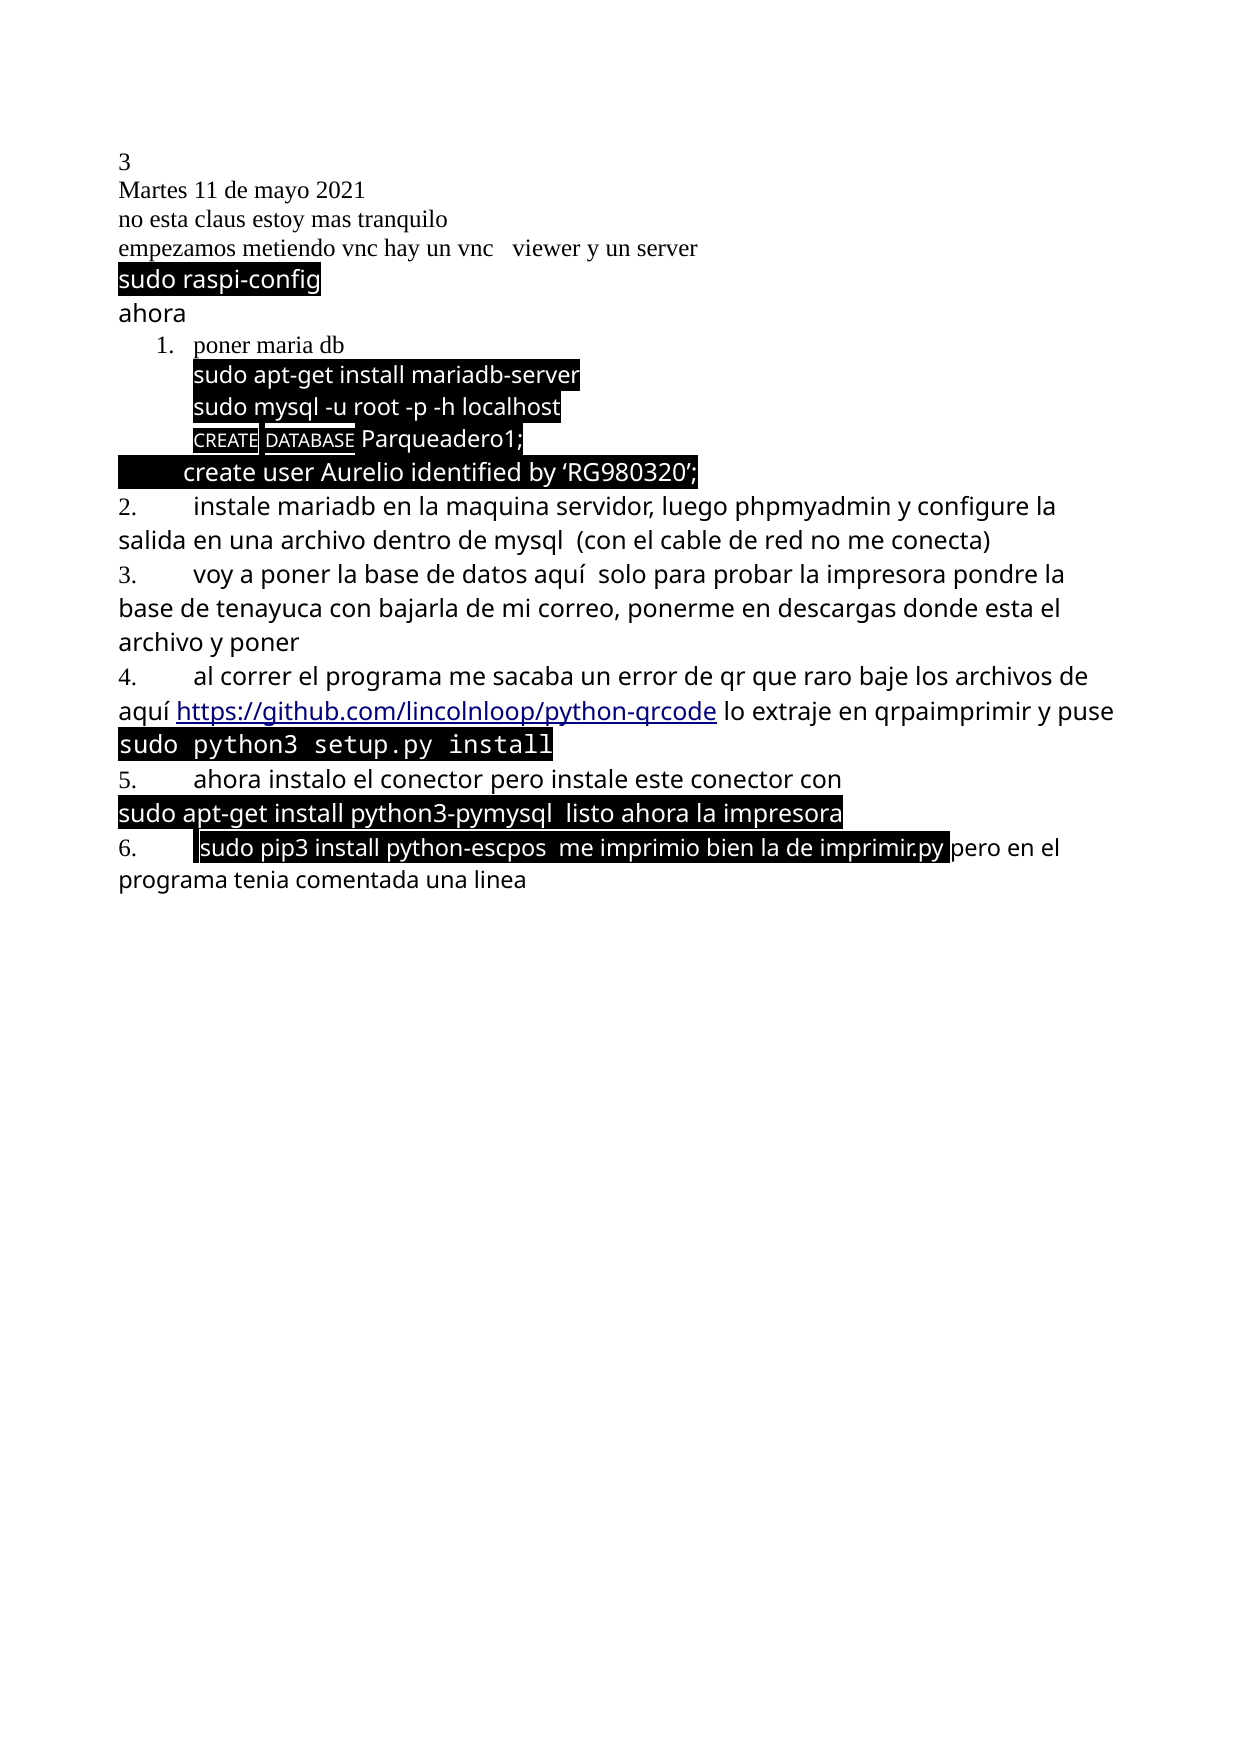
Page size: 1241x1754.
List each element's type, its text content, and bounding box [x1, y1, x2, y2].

list poner maria db [156, 330, 1122, 359]
text no esta claus estoy mas tranquilo [118, 204, 1122, 233]
list create user Aurelio identified by ‘RG980320’; [118, 455, 1122, 489]
text sudo raspi-config [118, 262, 1122, 296]
list sudo mysql -u root -p -h localhost [156, 391, 1122, 423]
list sudo apt-get install mariadb-server [156, 359, 1122, 391]
list instale mariadb en la maquina servidor, luego phpmyadmin y configure la salida en una archivo dentro de mysql (con el cable de red no me conecta) [118, 489, 1122, 557]
text Martes 11 de mayo 2021 [118, 176, 1122, 204]
list sudo apt-get install python3-pymysql listo ahora la impresora [118, 795, 1122, 829]
text ahora [118, 296, 1122, 330]
text empezamos metiendo vnc hay un vnc viewer y un server [118, 233, 1122, 262]
list al correr el programa me sacaba un error de qr que raro baje los archivos de aquí https://github.com/lincolnloop/python-qrcode lo extraje en qrpaimprimir y puse sudo python3 setup.py install [118, 659, 1122, 761]
list ahora instalo el conector pero instale este conector con [118, 761, 1122, 795]
text 3 [118, 147, 1122, 176]
list CREATE DATABASE Parqueadero1; [156, 423, 1122, 455]
list sudo pip3 install python-escpos me imprimio bien la de imprimir.py pero en el programa tenia comentada una linea [118, 829, 1122, 895]
list voy a poner la base de datos aquí solo para probar la impresora pondre la base de tenayuca con bajarla de mi correo, ponerme en descargas donde esta el archivo y poner [118, 557, 1122, 659]
